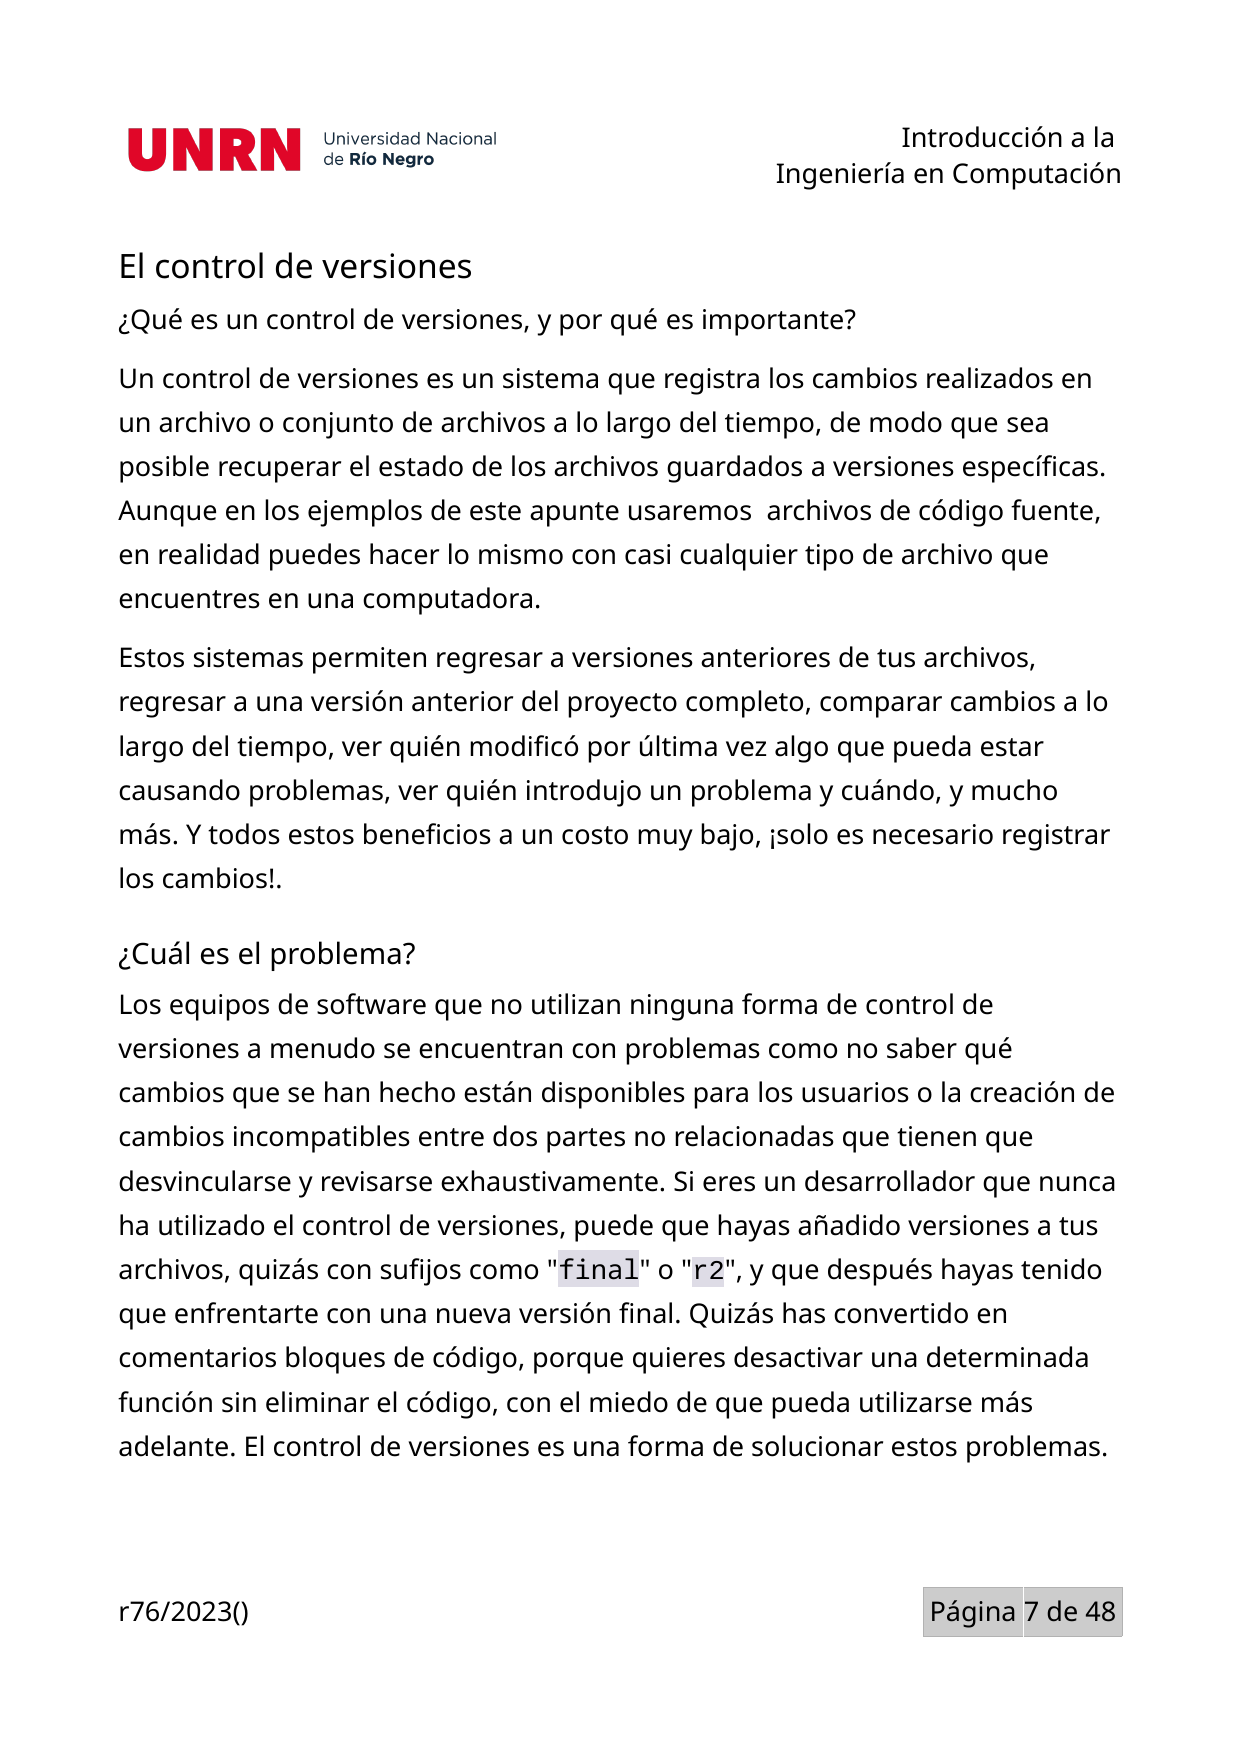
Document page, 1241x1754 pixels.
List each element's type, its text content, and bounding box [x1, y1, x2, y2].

picture [118, 118, 505, 180]
text Estos sistemas permiten regresar a versiones anteriores de tus archivos, regresar a una versión anterior del proyecto completo, comparar cambios a lo largo del tiempo, ver quién modificó por última vez algo que pueda estar causando problemas, ver quién introdujo un problema y cuándo, y mucho más. Y todos estos beneficios a un costo muy bajo, ¡solo es necesario registrar los cambios!. [118, 639, 1122, 896]
subtitle ¿Cuál es el problema? [118, 933, 1122, 973]
text Los equipos de software que no utilizan ninguna forma de control de versiones a menudo se encuentran con problemas como no saber qué cambios que se han hecho están disponibles para los usuarios o la creación de cambios incompatibles entre dos partes no relacionadas que tienen que desvincularse y revisarse exhaustivamente. Si eres un desarrollador que nunca ha utilizado el control de versiones, puede que hayas añadido versiones a tus archivos, quizás con sufijos como "final" o "r2", y que después hayas tenido que enfrentarte con una nueva versión final. Quizás has convertido en comentarios bloques de código, porque quieres desactivar una determinada función sin eliminar el código, con el miedo de que pueda utilizarse más adelante. El control de versiones es una forma de solucionar estos problemas. [118, 985, 1122, 1464]
text ¿Qué es un control de versiones, y por qué es importante? [118, 300, 1122, 337]
text Un control de versiones es un sistema que registra los cambios realizados en un archivo o conjunto de archivos a lo largo del tiempo, de modo que sea posible recuperar el estado de los archivos guardados a versiones específicas. Aunque en los ejemplos de este apunte usaremos archivos de código fuente, en realidad puedes hacer lo mismo con casi cualquier tipo de archivo que encuentres en una computadora. [118, 359, 1122, 617]
subtitle El control de versiones [118, 242, 1122, 288]
